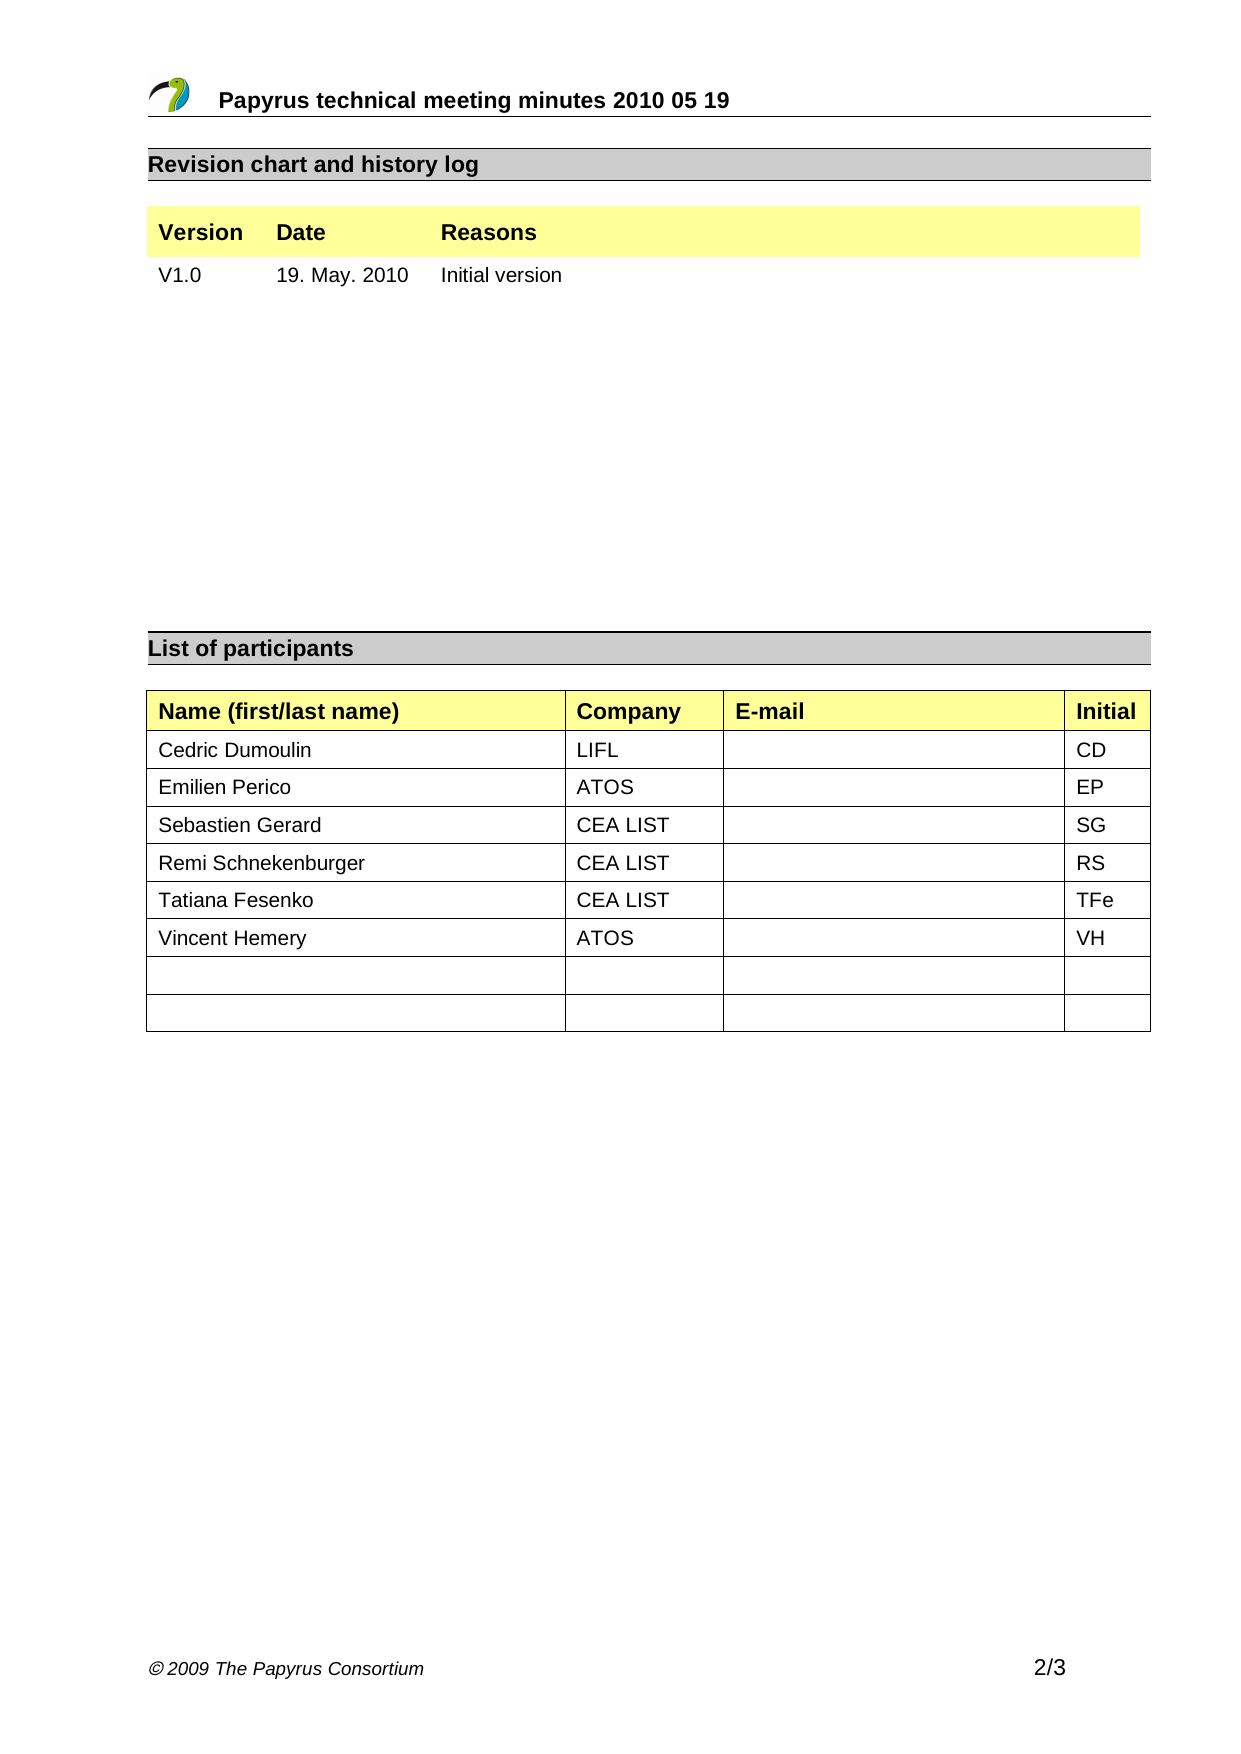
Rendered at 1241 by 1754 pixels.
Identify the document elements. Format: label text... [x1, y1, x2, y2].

table_cell Initial version [429, 257, 1140, 293]
table_cell [724, 995, 1064, 1031]
picture [148, 73, 190, 116]
table_header Date [265, 206, 429, 257]
table_cell [429, 293, 1140, 328]
table_cell [724, 731, 1064, 768]
table_cell [1065, 957, 1150, 993]
table_cell CD [1065, 731, 1150, 768]
table_cell [724, 882, 1064, 918]
table_header Version [147, 206, 265, 257]
table_cell [429, 329, 1140, 364]
table_cell [147, 293, 265, 328]
table_cell [724, 957, 1064, 993]
table_cell VH [1065, 919, 1150, 956]
table_cell [147, 995, 565, 1031]
table_cell [724, 769, 1064, 806]
table_cell LIFL [566, 731, 723, 768]
table_cell [724, 919, 1064, 956]
table_header Initial [1065, 691, 1150, 730]
table_cell CEA LIST [566, 882, 723, 918]
table_cell [566, 957, 723, 993]
table_cell [429, 400, 1140, 436]
table_cell 19. May. 2010 [265, 257, 429, 293]
table_cell [724, 807, 1064, 843]
subtitle Revision chart and history log [148, 149, 1151, 180]
table_cell [147, 957, 565, 993]
table_cell SG [1065, 807, 1150, 843]
table_cell [265, 293, 429, 328]
table_cell Tatiana Fesenko [147, 882, 565, 918]
table_cell [566, 995, 723, 1031]
table_header Company [566, 691, 723, 730]
table_cell ATOS [566, 769, 723, 806]
table_cell [265, 329, 429, 364]
table_header Reasons [429, 206, 1140, 257]
table_cell [1065, 995, 1150, 1031]
table_cell Sebastien Gerard [147, 807, 565, 843]
table_cell [265, 365, 429, 400]
table_cell Remi Schnekenburger [147, 844, 565, 881]
table_cell EP [1065, 769, 1150, 806]
table_cell [724, 844, 1064, 881]
table_cell CEA LIST [566, 844, 723, 881]
subtitle List of participants [148, 633, 1151, 664]
table_cell [147, 329, 265, 364]
table_cell RS [1065, 844, 1150, 881]
table_header E-mail [724, 691, 1064, 730]
table_cell [265, 400, 429, 436]
table_cell [147, 400, 265, 436]
table_cell TFe [1065, 882, 1150, 918]
table_cell [429, 365, 1140, 400]
table_cell ATOS [566, 919, 723, 956]
table_cell [147, 365, 265, 400]
table_cell Vincent Hemery [147, 919, 565, 956]
table_cell CEA LIST [566, 807, 723, 843]
table_header Name (first/last name) [147, 691, 565, 730]
table_cell Cedric Dumoulin [147, 731, 565, 768]
table_cell Emilien Perico [147, 769, 565, 806]
table_cell V1.0 [147, 257, 265, 293]
